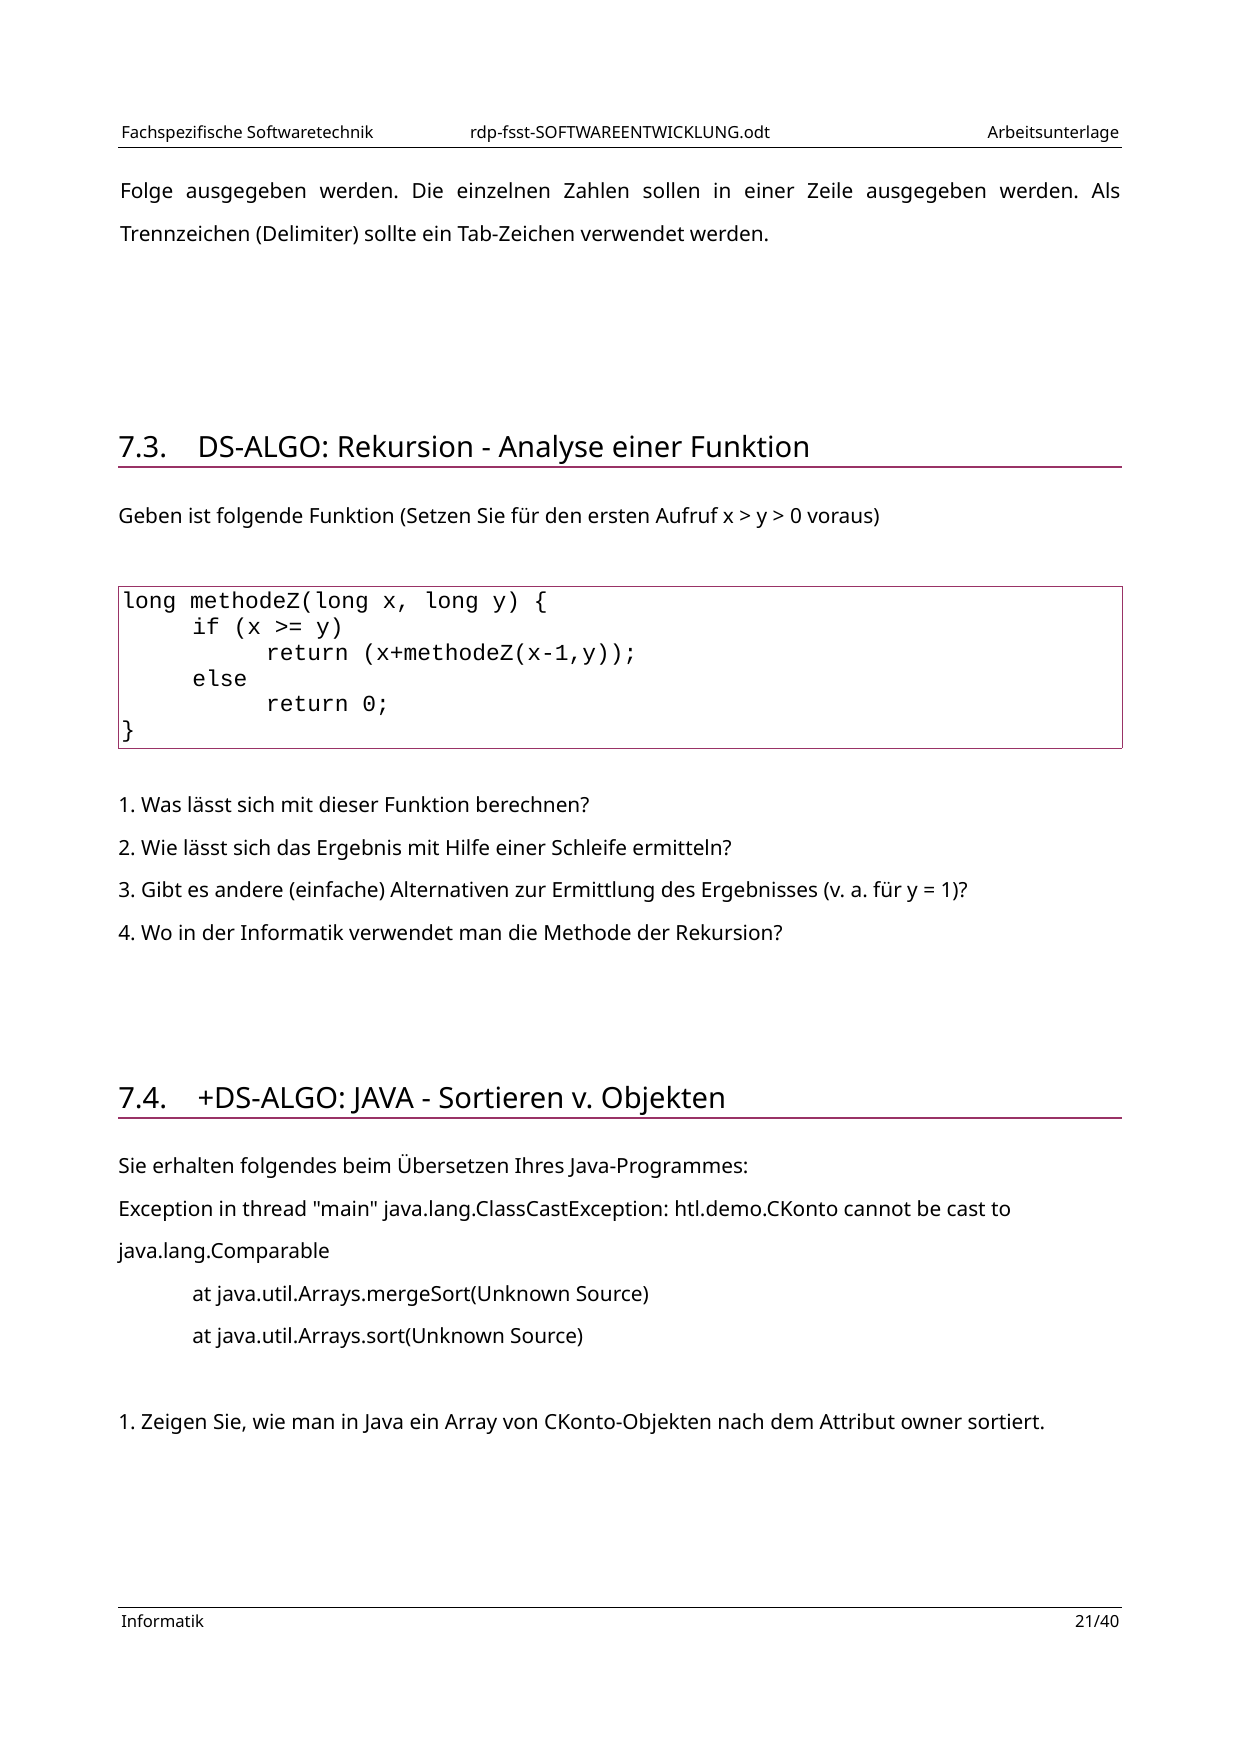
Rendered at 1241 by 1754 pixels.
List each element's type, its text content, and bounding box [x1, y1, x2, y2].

text Geben ist folgende Funktion (Setzen Sie für den ersten Aufruf x > y > 0 voraus) [118, 501, 1122, 529]
subtitle DS-ALGO: Rekursion - Analyse einer Funktion [118, 427, 1122, 466]
text 1. Zeigen Sie, wie man in Java ein Array von CKonto-Objekten nach dem Attribut owner sortiert. [118, 1407, 1122, 1435]
text if (x >= y) [119, 612, 1122, 638]
text at java.util.Arrays.sort(Unknown Source) [118, 1322, 1122, 1350]
text 3. Gibt es andere (einfache) Alternativen zur Ermittlung des Ergebnisses (v. a. für y = 1)? [118, 876, 1122, 904]
text } [119, 716, 1122, 748]
text long methodeZ(long x, long y) { [119, 587, 1122, 612]
text 4. Wo in der Informatik verwendet man die Methode der Rekursion? [118, 918, 1122, 947]
text Sie erhalten folgendes beim Übersetzen Ihres Java-Programmes: [118, 1151, 1122, 1180]
text 2. Wie lässt sich das Ergebnis mit Hilfe einer Schleife ermitteln? [118, 833, 1122, 861]
text return (x+methodeZ(x-1,y)); [119, 638, 1122, 664]
text Folge ausgegeben werden. Die einzelnen Zahlen sollen in einer Zeile ausgegeben werden. Als Trennzeichen (Delimiter) sollte ein Tab-Zeichen verwendet werden. [120, 176, 1122, 247]
subtitle +DS-ALGO: JAVA - Sortieren v. Objekten [118, 1077, 1122, 1117]
text else [119, 664, 1122, 690]
text return 0; [119, 690, 1122, 716]
text 1. Was lässt sich mit dieser Funktion berechnen? [118, 790, 1122, 819]
text at java.util.Arrays.mergeSort(Unknown Source) [118, 1279, 1122, 1307]
text Exception in thread "main" java.lang.ClassCastException: htl.demo.CKonto cannot be cast to java.lang.Comparable [118, 1194, 1122, 1265]
